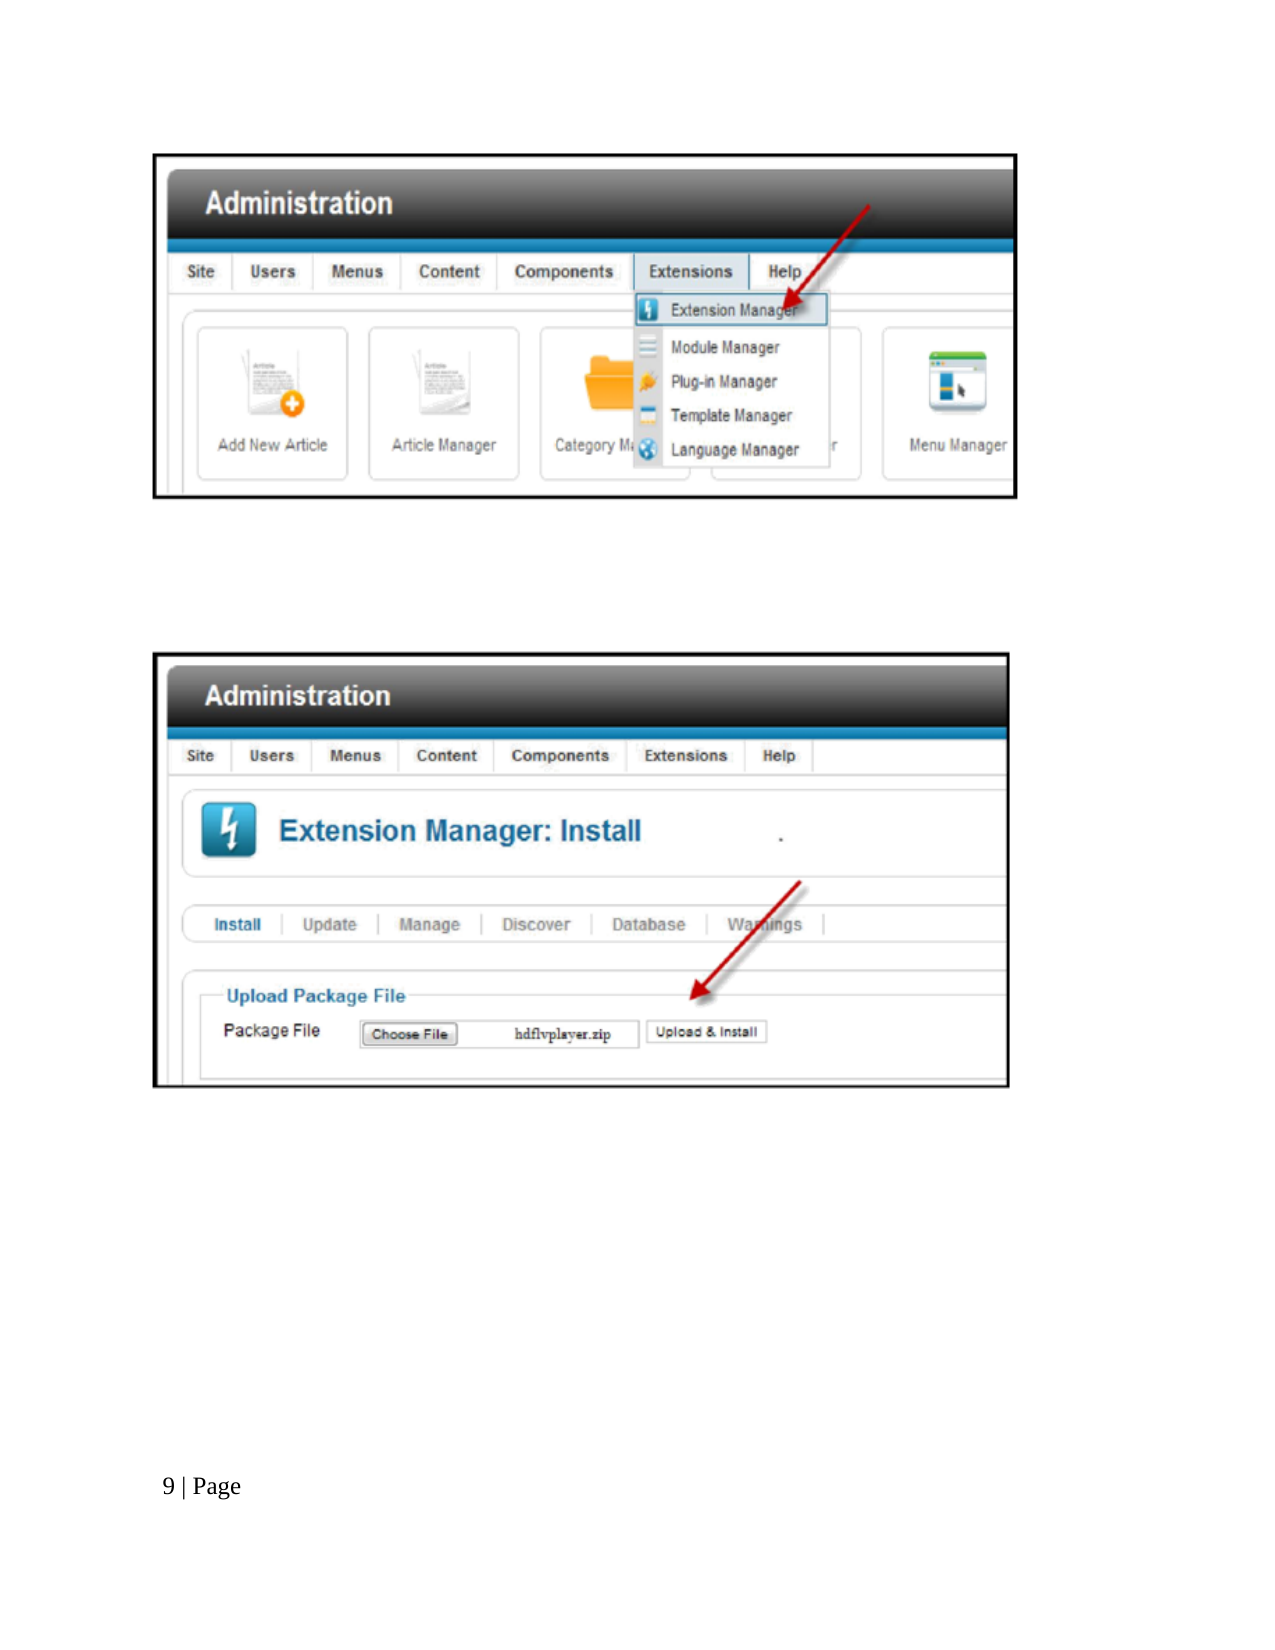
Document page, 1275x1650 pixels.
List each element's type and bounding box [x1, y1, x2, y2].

picture [150, 150, 1026, 504]
picture [150, 646, 1032, 1089]
